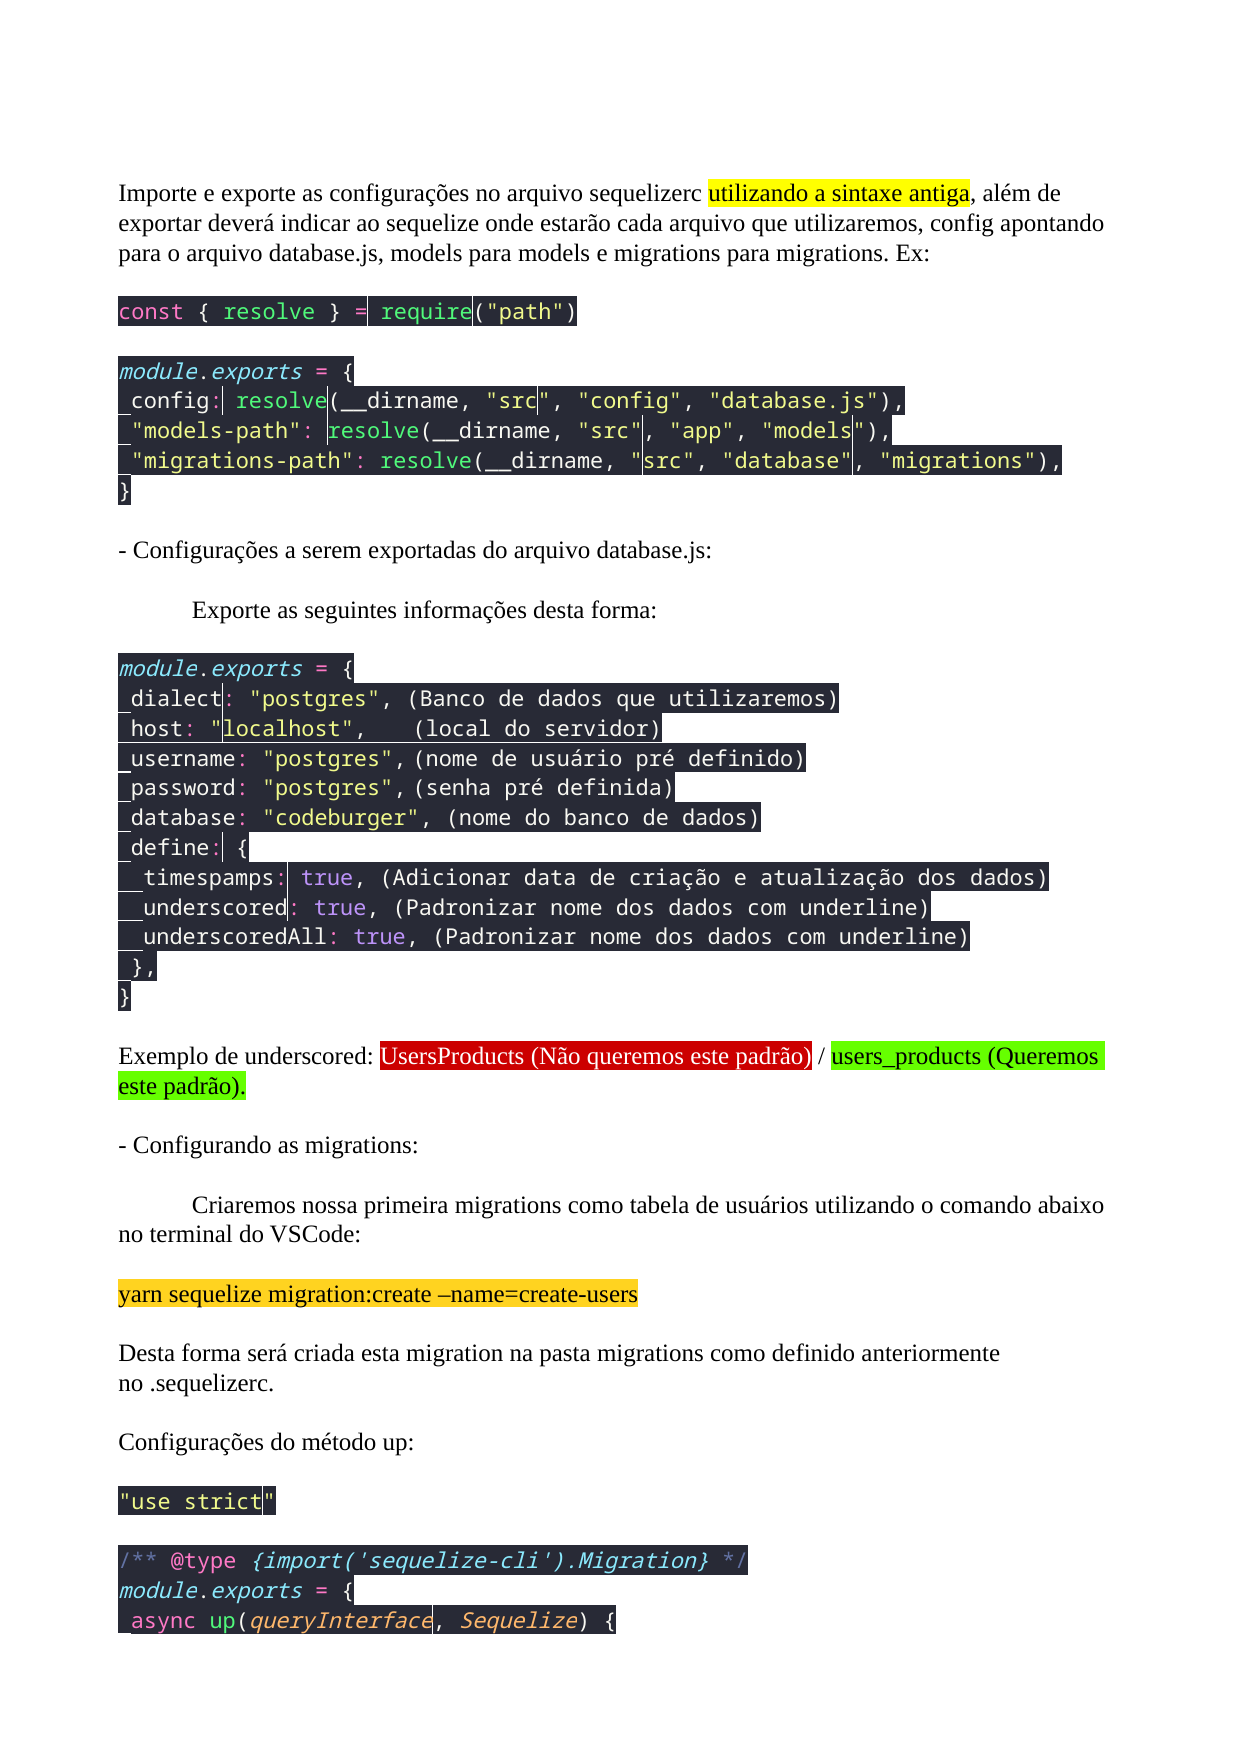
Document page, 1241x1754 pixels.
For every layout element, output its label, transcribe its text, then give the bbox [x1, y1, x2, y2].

text "models-path": resolve(__dirname, "src", "app", "models"), [118, 415, 1122, 445]
text const { resolve } = require("path") [118, 296, 1122, 326]
text } [118, 981, 1122, 1011]
text "migrations-path": resolve(__dirname, "src", "database", "migrations"), [118, 445, 1122, 475]
text module.exports = { [118, 653, 1122, 683]
text "use strict" [118, 1486, 1122, 1515]
text - Configurações a serem exportadas do arquivo database.js: [118, 534, 1122, 564]
text async up(queryInterface, Sequelize) { [118, 1605, 1122, 1634]
text module.exports = { [118, 356, 1122, 386]
text module.exports = { [118, 1575, 1122, 1605]
text Configurações do método up: [118, 1426, 1122, 1456]
text yarn sequelize migration:create –name=create-users [118, 1278, 1122, 1307]
text Criaremos nossa primeira migrations como tabela de usuários utilizando o comando abaixo no terminal do VSCode: [118, 1189, 1122, 1248]
text Exemplo de underscored: UsersProducts (Não queremos este padrão) / users_products (Queremos este padrão). [118, 1040, 1122, 1100]
text config: resolve(__dirname, "src", "config", "database.js"), [118, 386, 1122, 415]
text dialect: "postgres", (Banco de dados que utilizaremos) [118, 683, 1122, 713]
text database: "codeburger", (nome do banco de dados) [118, 802, 1122, 832]
text define: { [118, 832, 1122, 862]
text underscoredAll: true, (Padronizar nome dos dados com underline) [118, 921, 1122, 951]
text password: "postgres", (senha pré definida) [118, 772, 1122, 802]
text /** @type {import('sequelize-cli').Migration} */ [118, 1545, 1122, 1575]
text }, [118, 951, 1122, 981]
text - Configurando as migrations: [118, 1129, 1122, 1159]
text underscored: true, (Padronizar nome dos dados com underline) [118, 891, 1122, 921]
text Importe e exporte as configurações no arquivo sequelizerc utilizando a sintaxe antiga, além de exportar deverá indicar ao sequelize onde estarão cada arquivo que utilizaremos, config apontando para o arquivo database.js, models para models e migrations para migrations. Ex: [118, 177, 1122, 267]
text } [118, 475, 1122, 505]
text host: "localhost", (local do servidor) [118, 713, 1122, 742]
text timespamps: true, (Adicionar data de criação e atualização dos dados) [118, 862, 1122, 891]
text Desta forma será criada esta migration na pasta migrations como definido anteriormente no .sequelizerc. [118, 1337, 1122, 1397]
text Exporte as seguintes informações desta forma: [118, 594, 1122, 623]
text username: "postgres", (nome de usuário pré definido) [118, 742, 1122, 772]
